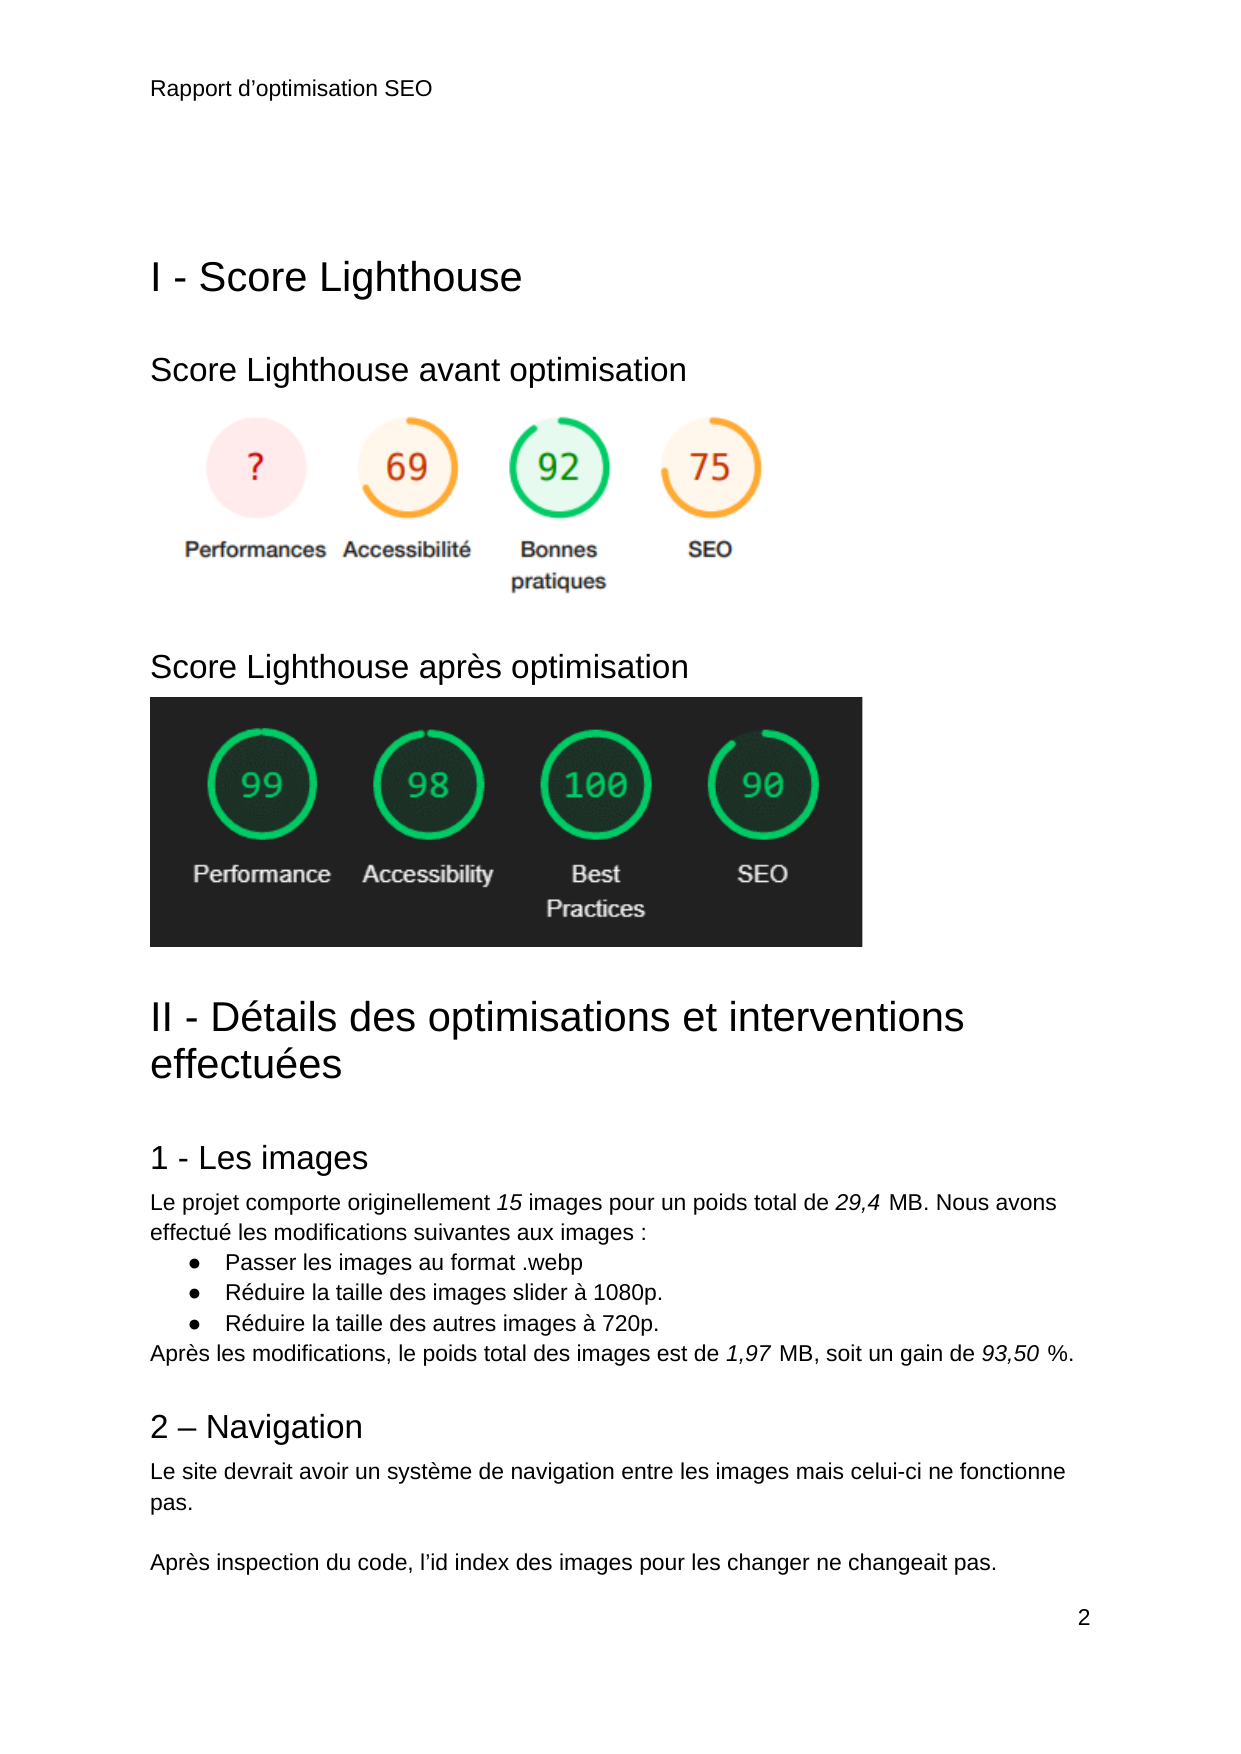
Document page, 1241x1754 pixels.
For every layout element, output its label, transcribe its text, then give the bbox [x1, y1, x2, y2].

subtitle II - Détails des optimisations et interventions effectuées [150, 992, 1090, 1088]
text Le site devrait avoir un système de navigation entre les images mais celui-ci ne fonctionne pas. [150, 1458, 1090, 1515]
list Réduire la taille des autres images à 720p. [187, 1309, 1090, 1336]
text Après les modifications, le poids total des images est de 1,97 MB, soit un gain de 93,50 %. [150, 1340, 1090, 1366]
text Après inspection du code, l’id index des images pour les changer ne changeait pas. [150, 1549, 1090, 1575]
subtitle 1 - Les images [150, 1138, 1090, 1176]
subtitle Score Lighthouse après optimisation [150, 647, 1090, 685]
subtitle I - Score Lighthouse [150, 252, 1090, 300]
list Réduire la taille des images slider à 1080p. [187, 1279, 1090, 1306]
subtitle Score Lighthouse avant optimisation [150, 350, 1090, 388]
subtitle 2 – Navigation [150, 1407, 1090, 1446]
text Le projet comporte originellement 15 images pour un poids total de 29,4 MB. Nous avons effectué les modifications suivantes aux images : [150, 1189, 1090, 1245]
list Passer les images au format .webp [187, 1249, 1090, 1275]
